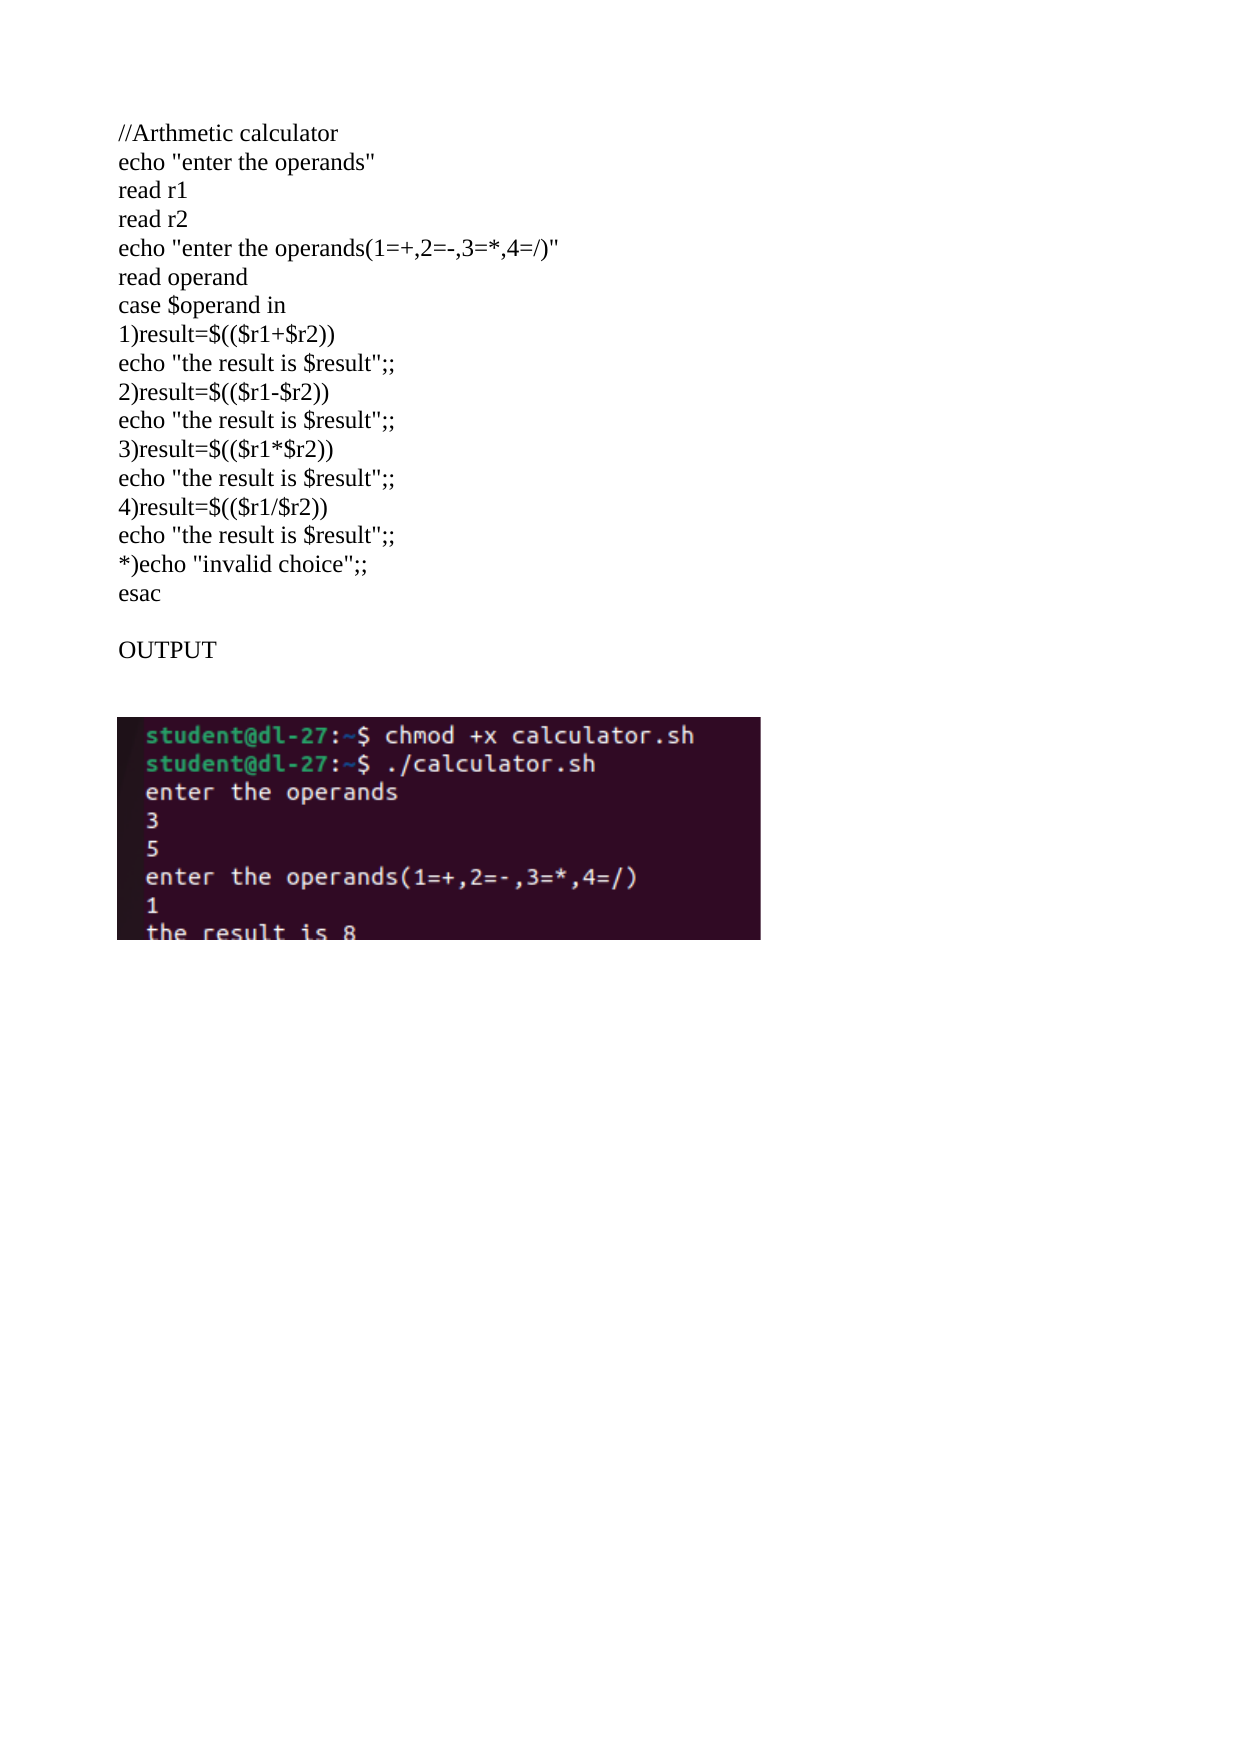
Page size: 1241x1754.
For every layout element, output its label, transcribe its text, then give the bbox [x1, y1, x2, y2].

text 3)result=$(($r1*$r2)) [118, 434, 1122, 463]
text read operand [118, 262, 1122, 291]
text echo "enter the operands" [118, 147, 1122, 176]
text echo "the result is $result";; [118, 406, 1122, 434]
picture [117, 717, 761, 940]
text echo "the result is $result";; [118, 463, 1122, 492]
text //Arthmetic calculator [118, 118, 1122, 147]
text echo "the result is $result";; [118, 521, 1122, 549]
text read r2 [118, 204, 1122, 233]
text echo "the result is $result";; [118, 348, 1122, 377]
text case $operand in [118, 291, 1122, 319]
text read r1 [118, 176, 1122, 204]
text esac [118, 578, 1122, 607]
text OUTPUT [118, 636, 1122, 664]
text 1)result=$(($r1+$r2)) [118, 319, 1122, 348]
text echo "enter the operands(1=+,2=-,3=*,4=/)" [118, 233, 1122, 262]
text 2)result=$(($r1-$r2)) [118, 377, 1122, 406]
text *)echo "invalid choice";; [118, 549, 1122, 578]
text 4)result=$(($r1/$r2)) [118, 492, 1122, 521]
